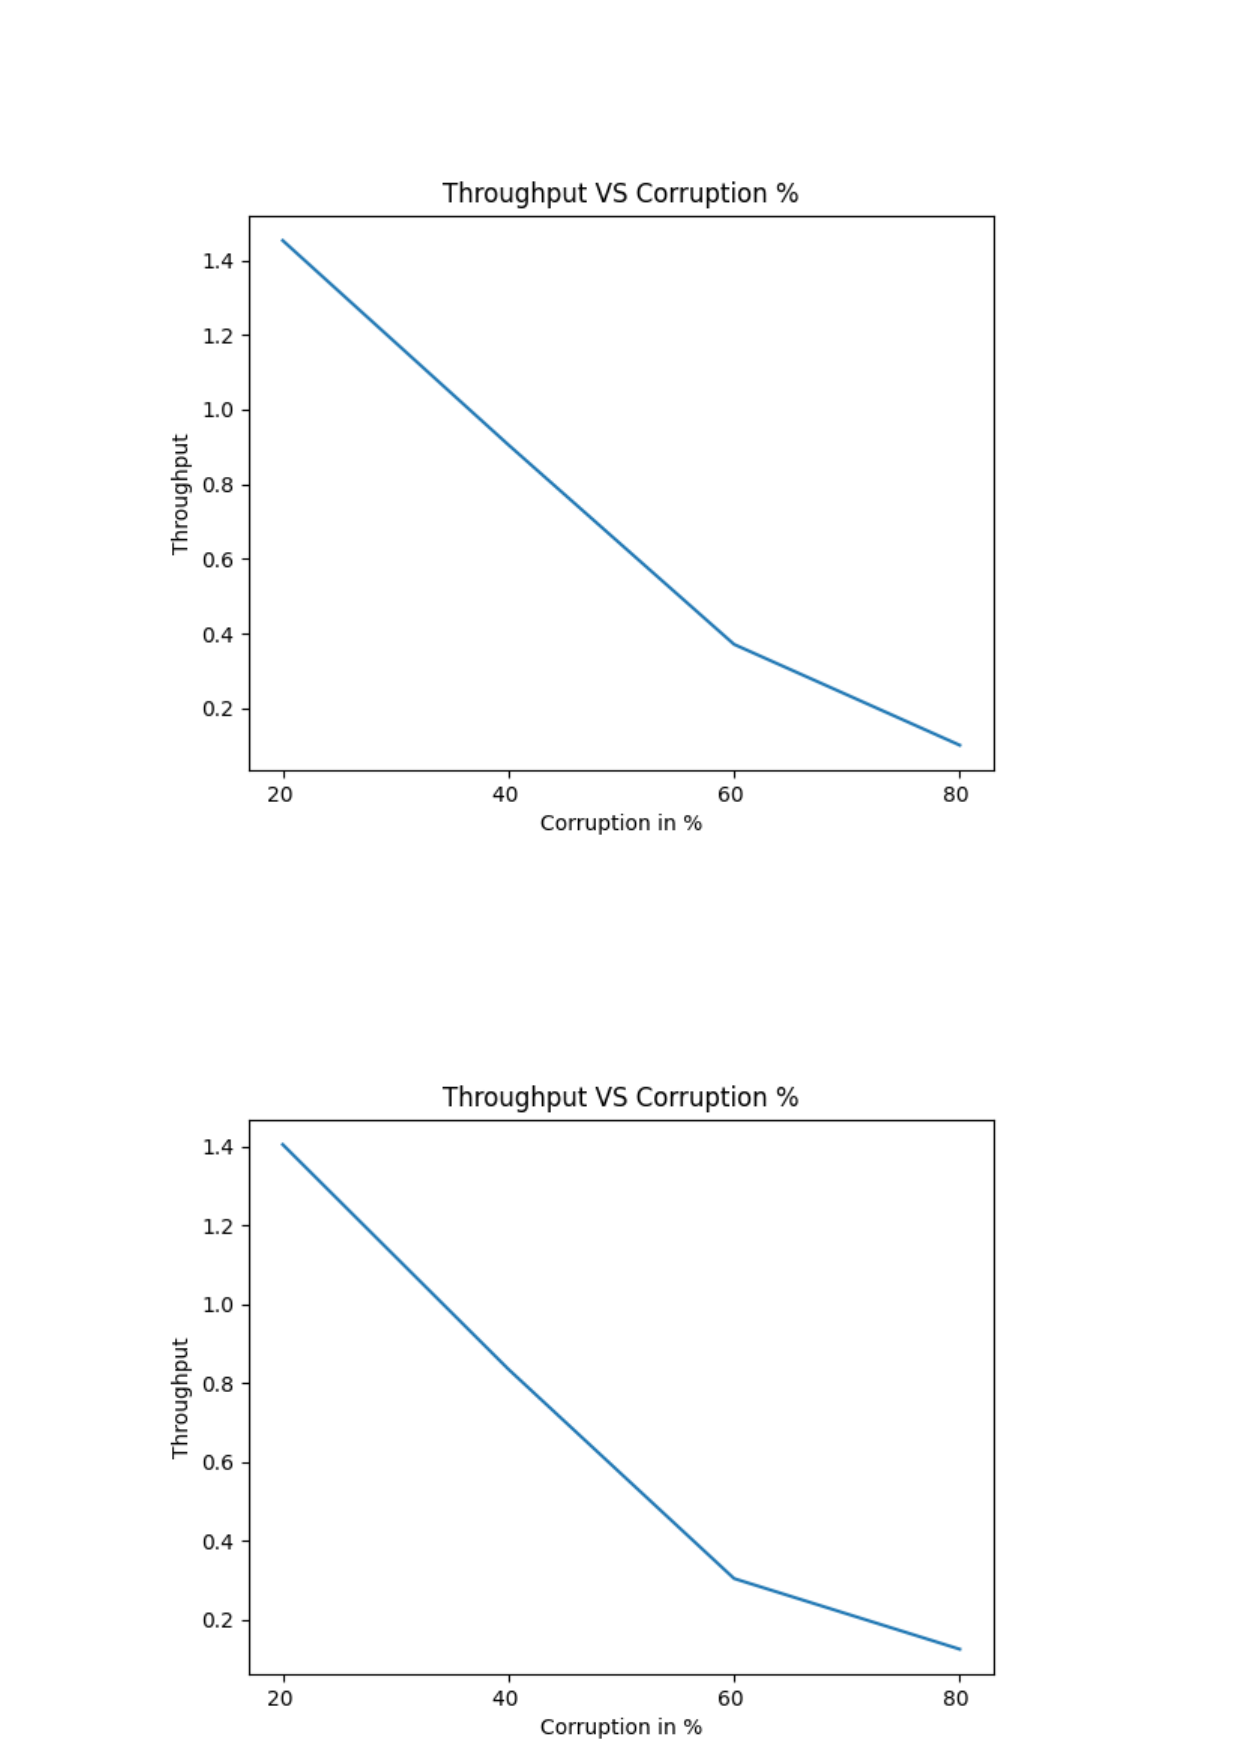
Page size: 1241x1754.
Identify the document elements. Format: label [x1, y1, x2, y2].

picture [129, 129, 1090, 850]
picture [129, 1033, 1090, 1754]
